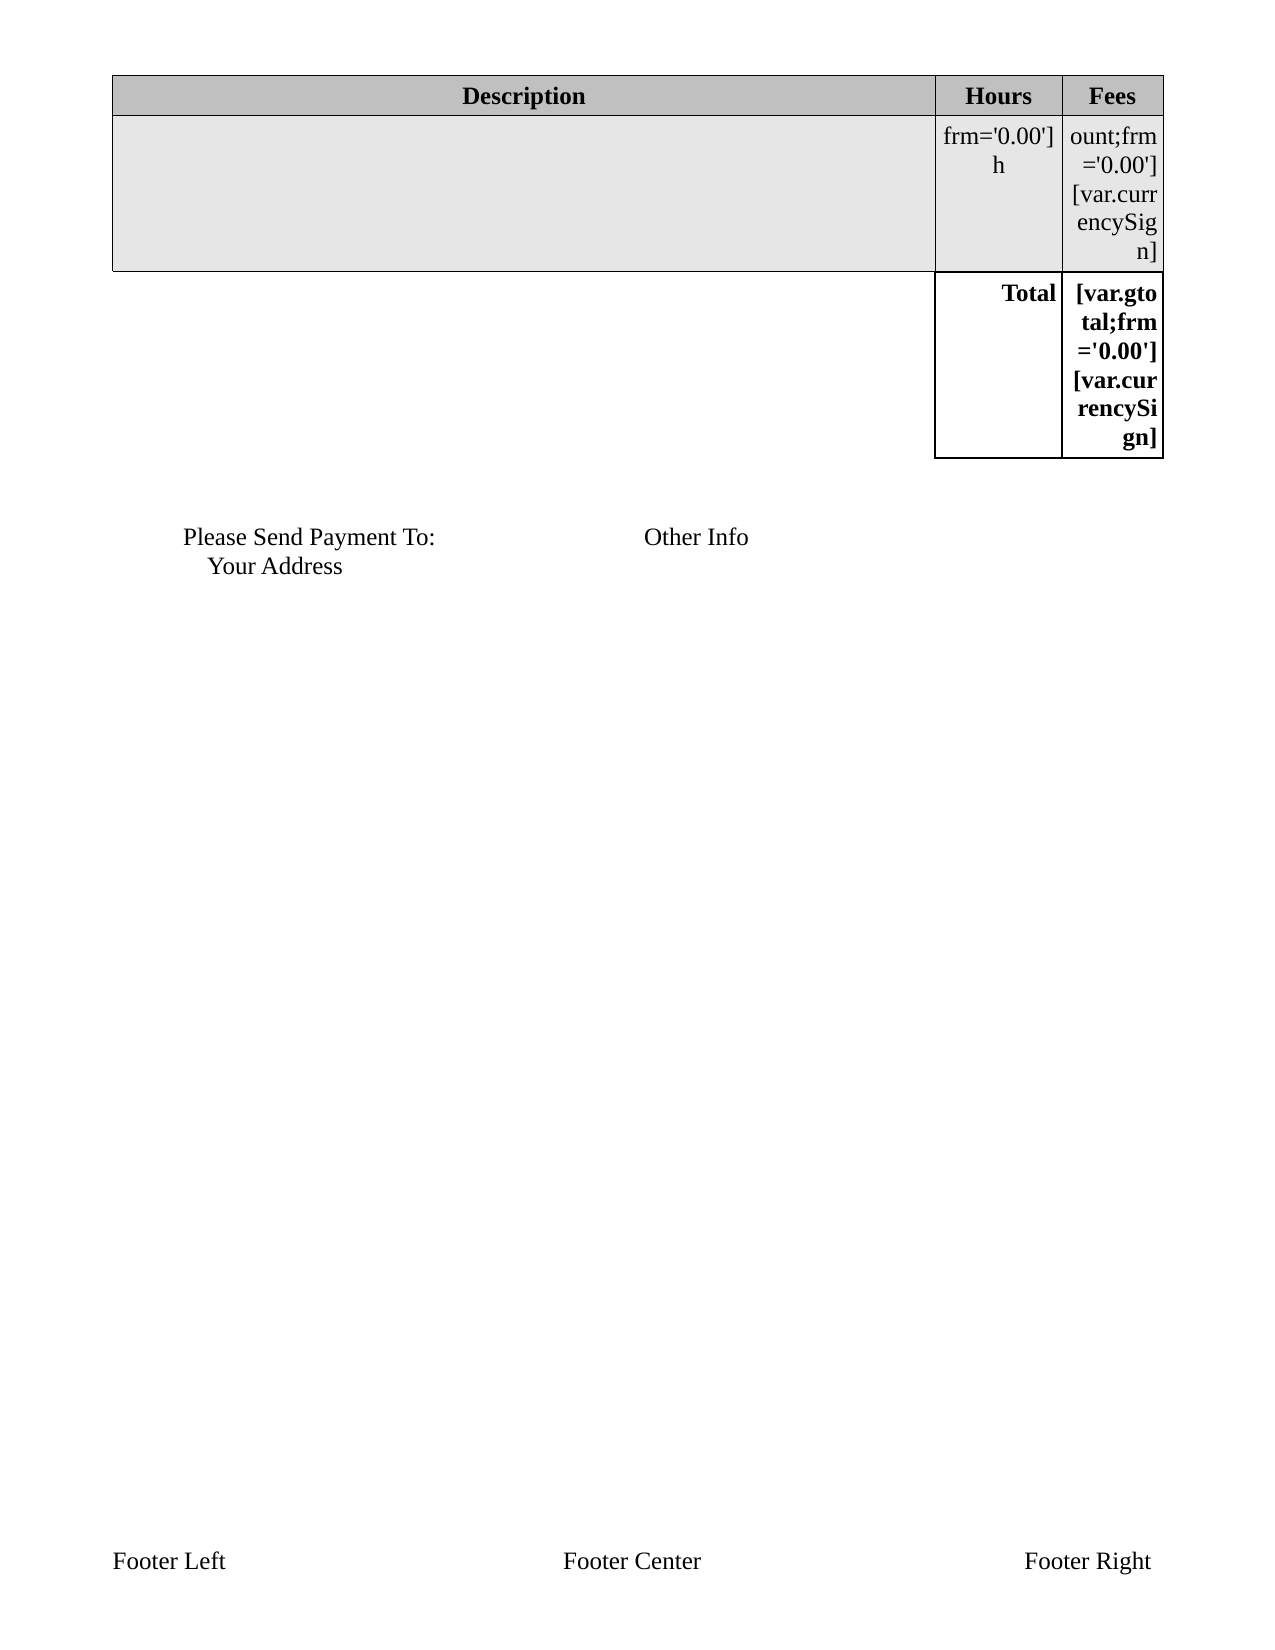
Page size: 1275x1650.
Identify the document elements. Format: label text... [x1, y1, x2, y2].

table_cell ount;frm='0.00'][var.currencySign] [1063, 116, 1163, 271]
table_header Other Info [638, 516, 1152, 585]
table_header Please Send Payment To: Your Address [177, 516, 638, 585]
table_header Description [113, 76, 935, 115]
table_cell [113, 272, 934, 457]
table_cell Total [936, 273, 1061, 457]
table_cell frm='0.00'] h [936, 116, 1062, 271]
table_cell [var.gtotal;frm='0.00'][var.currencySign] [1063, 273, 1162, 457]
table_cell [113, 116, 935, 271]
table_header Fees [1063, 76, 1163, 115]
table_header Hours [936, 76, 1062, 115]
